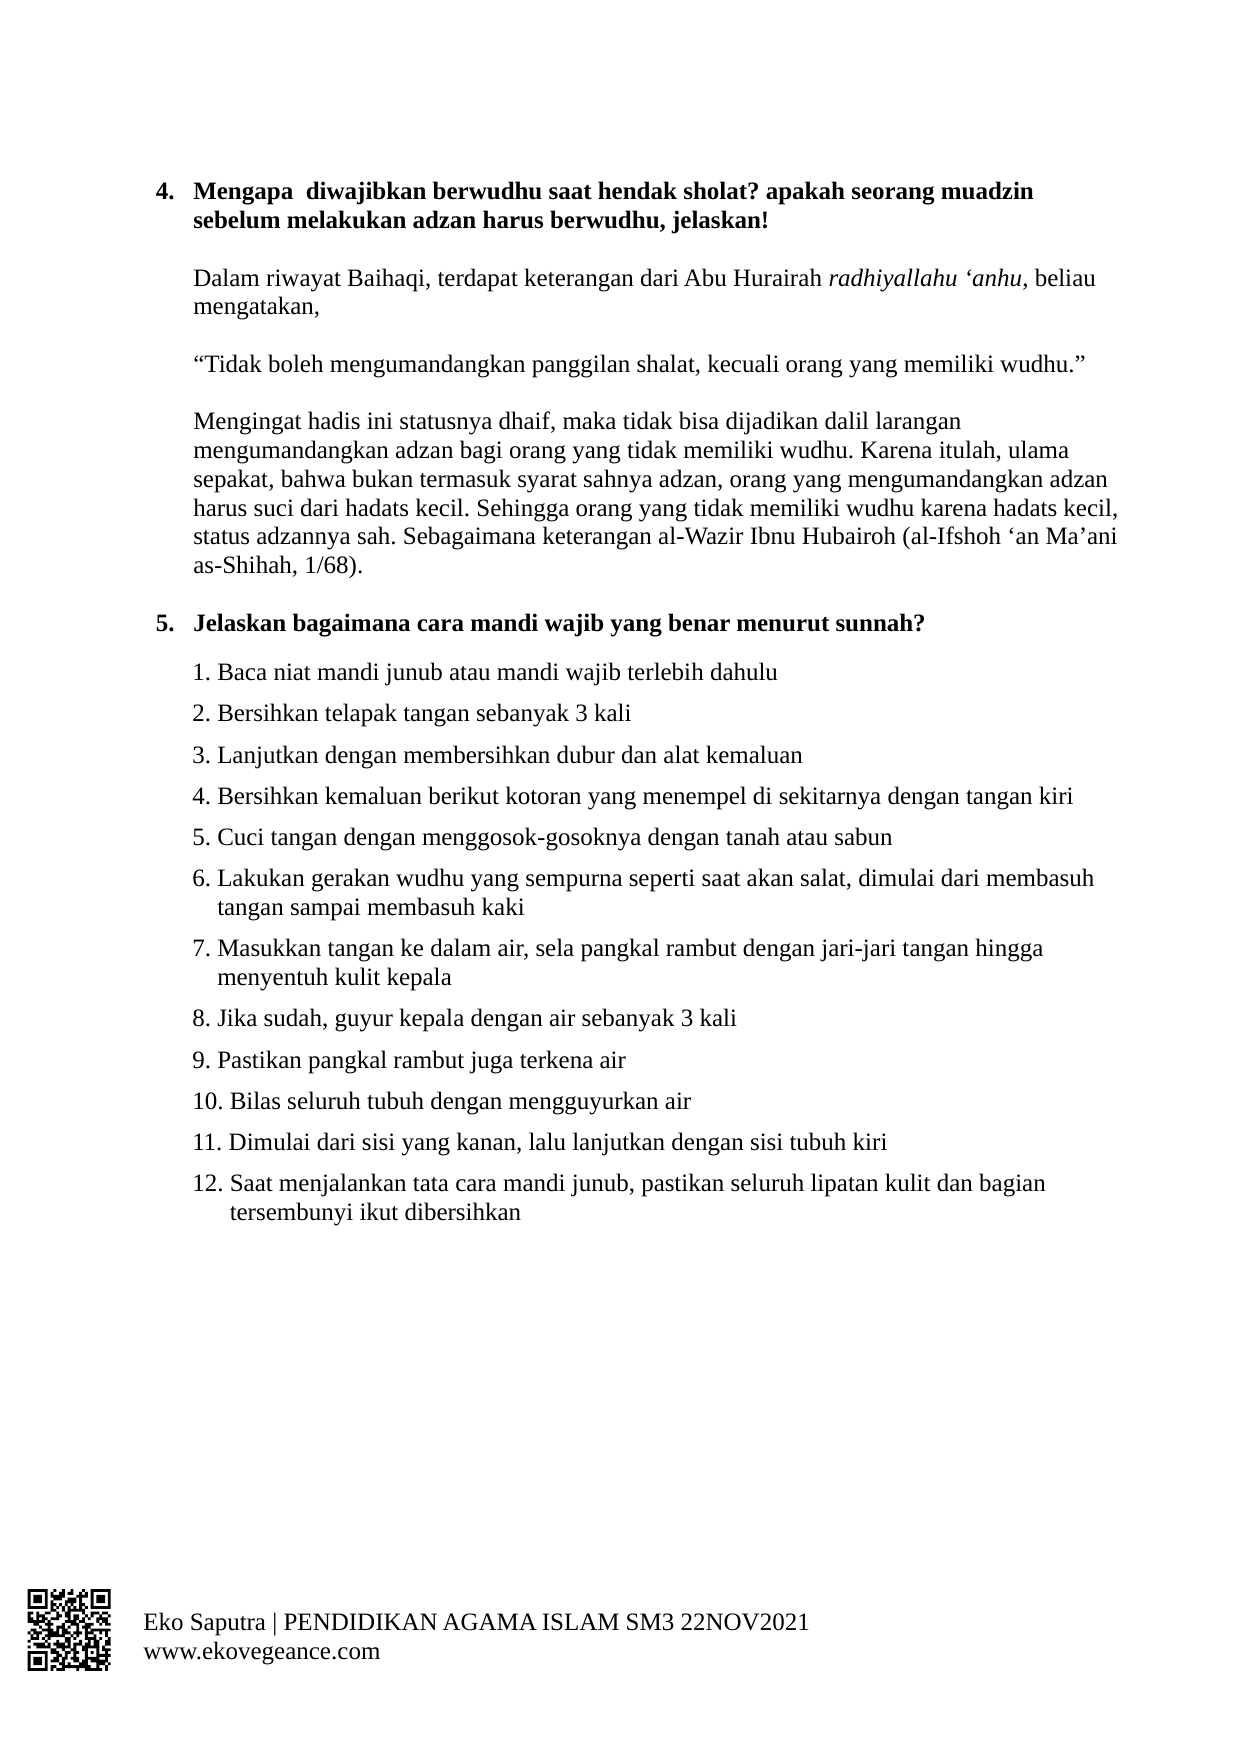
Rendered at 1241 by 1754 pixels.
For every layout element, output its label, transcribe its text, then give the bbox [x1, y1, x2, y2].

list Dalam riwayat Baihaqi, terdapat keterangan dari Abu Hurairah radhiyallahu ‘anhu, beliau mengatakan, [193, 263, 1122, 320]
text 7. Masukkan tangan ke dalam air, sela pangkal rambut dengan jari-jari tangan hingga menyentuh kulit kepala [118, 933, 1122, 991]
text 6. Lakukan gerakan wudhu yang sempurna seperti saat akan salat, dimulai dari membasuh tangan sampai membasuh kaki [118, 863, 1122, 921]
list Mengingat hadis ini statusnya dhaif, maka tidak bisa dijadikan dalil larangan mengumandangkan adzan bagi orang yang tidak memiliki wudhu. Karena itulah, ulama sepakat, bahwa bukan termasuk syarat sahnya adzan, orang yang mengumandangkan adzan harus suci dari hadats kecil. Sehingga orang yang tidak memiliki wudhu karena hadats kecil, status adzannya sah. Sebagaimana keterangan al-Wazir Ibnu Hubairoh (al-Ifshoh ‘an Ma’ani as-Shihah, 1/68). [193, 406, 1122, 579]
text 10. Bilas seluruh tubuh dengan mengguyurkan air [118, 1086, 1122, 1115]
text 11. Dimulai dari sisi yang kanan, lalu lanjutkan dengan sisi tubuh kiri [118, 1127, 1122, 1156]
text 2. Bersihkan telapak tangan sebanyak 3 kali [118, 698, 1122, 727]
text 1. Baca niat mandi junub atau mandi wajib terlebih dahulu [118, 657, 1122, 686]
text 3. Lanjutkan dengan membersihkan dubur dan alat kemaluan [118, 740, 1122, 768]
text 8. Jika sudah, guyur kepala dengan air sebanyak 3 kali [118, 1003, 1122, 1032]
text 5. Cuci tangan dengan menggosok-gosoknya dengan tanah atau sabun [118, 822, 1122, 851]
list Jelaskan bagaimana cara mandi wajib yang benar menurut sunnah? [156, 608, 1122, 636]
text 12. Saat menjalankan tata cara mandi junub, pastikan seluruh lipatan kulit dan bagian tersembunyi ikut dibersihkan [118, 1168, 1122, 1226]
list Mengapa diwajibkan berwudhu saat hendak sholat? apakah seorang muadzin sebelum melakukan adzan harus berwudhu, jelaskan! [156, 176, 1122, 234]
text 9. Pastikan pangkal rambut juga terkena air [118, 1045, 1122, 1073]
list “Tidak boleh mengumandangkan panggilan shalat, kecuali orang yang memiliki wudhu.” [193, 349, 1122, 378]
text 4. Bersihkan kemaluan berikut kotoran yang menempel di sekitarnya dengan tangan kiri [118, 781, 1122, 810]
